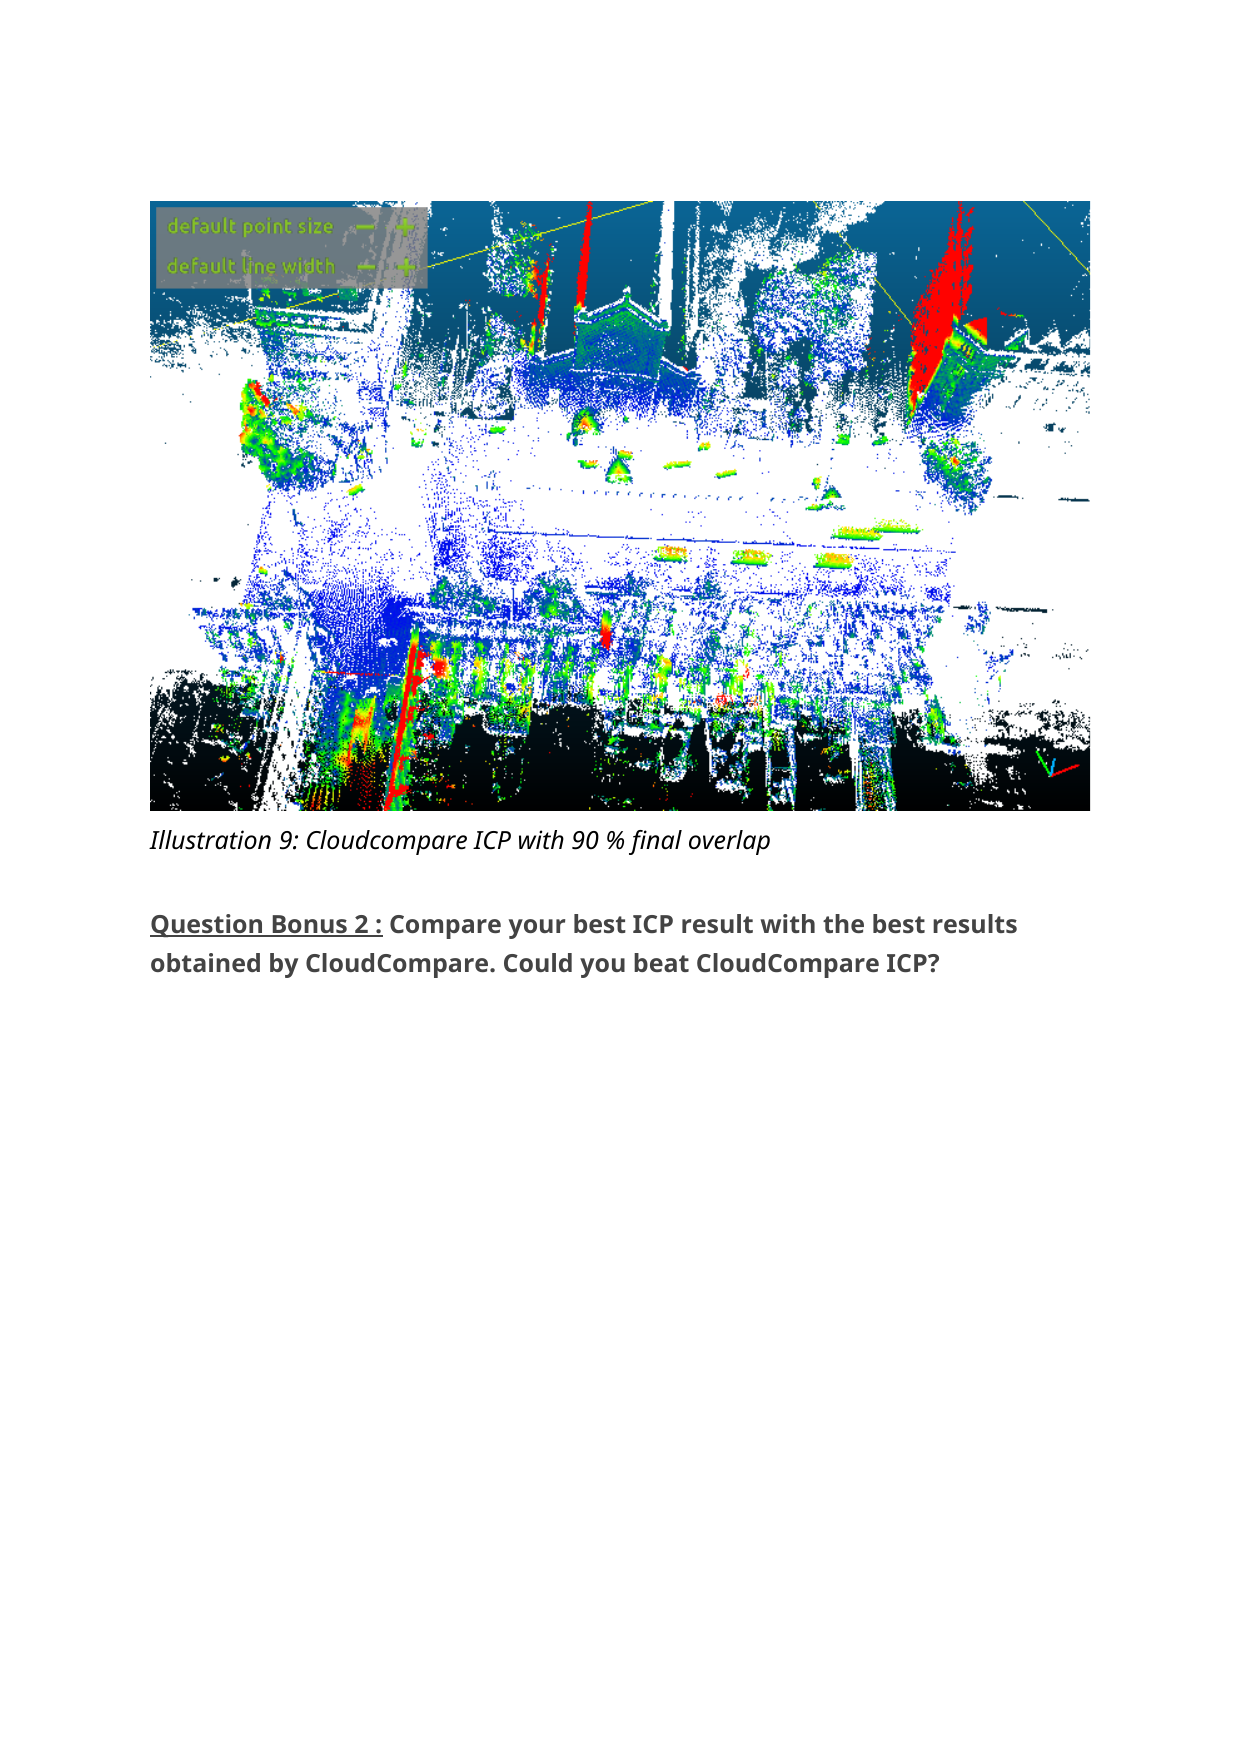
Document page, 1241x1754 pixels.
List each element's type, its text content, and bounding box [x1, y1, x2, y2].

text Illustration 9: Cloudcompare ICP with 90 % final overlap [150, 811, 1090, 857]
picture [150, 201, 1091, 811]
picture [231, 296, 238, 302]
picture [1033, 210, 1091, 215]
picture [224, 314, 236, 319]
text Question Bonus 2 : Compare your best ICP result with the best results obtained by CloudCompare. Could you beat CloudCompare ICP? [150, 906, 1090, 979]
